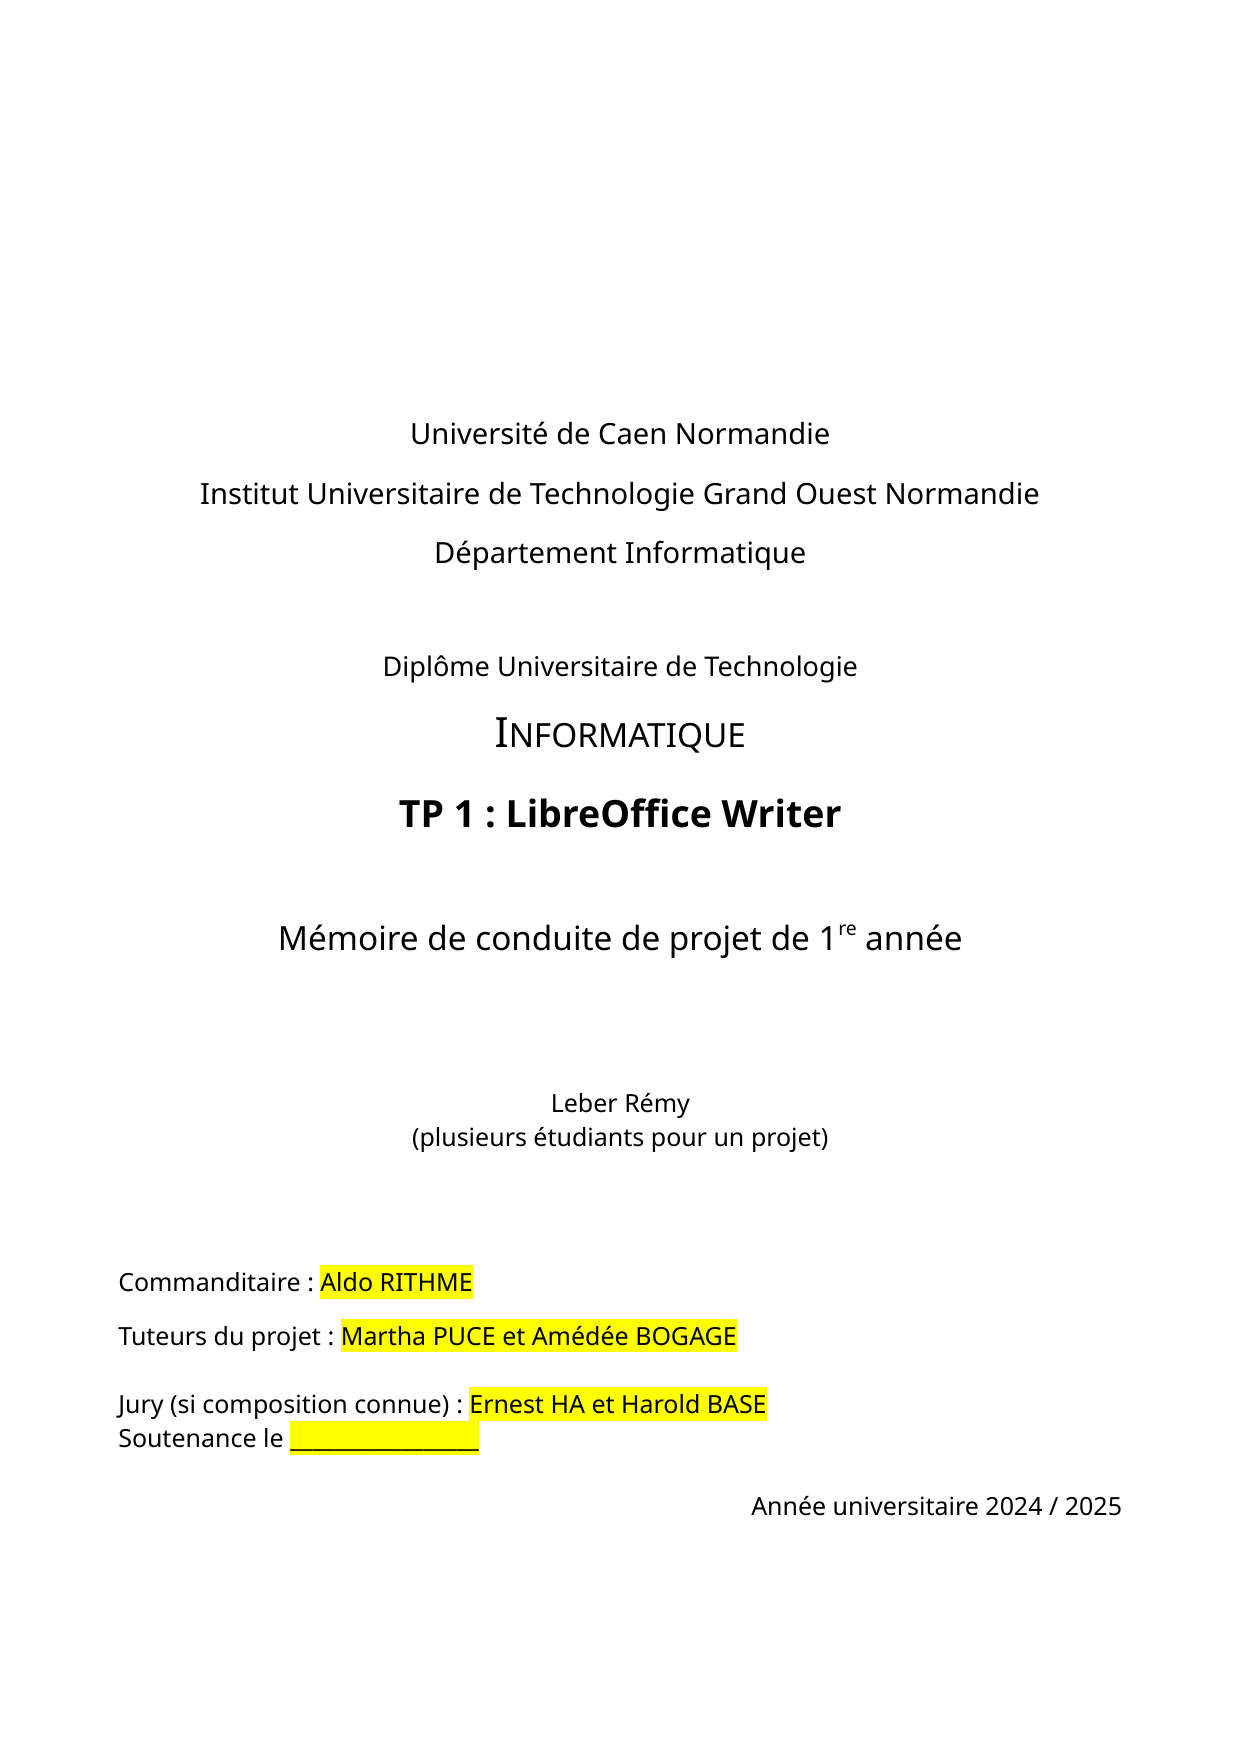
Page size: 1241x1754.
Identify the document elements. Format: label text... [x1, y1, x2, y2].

text Université de Caen Normandie [118, 413, 1122, 453]
text Jury (si composition connue) : Ernest HA et Harold BASE [118, 1387, 1122, 1421]
text Leber Rémy [118, 1085, 1122, 1119]
text Département Informatique [118, 532, 1122, 572]
text Diplôme Universitaire de Technologie [118, 647, 1122, 684]
text Mémoire de conduite de projet de 1re année [118, 915, 1122, 961]
text Commanditaire : Aldo RITHME [118, 1265, 1122, 1299]
text Année universitaire 2024 / 2025 [118, 1489, 1122, 1523]
text Soutenance le _________________ [118, 1421, 1122, 1455]
text TP 1 : LibreOffice Writer [118, 788, 1122, 839]
text Informatique [118, 702, 1122, 759]
text (plusieurs étudiants pour un projet) [118, 1119, 1122, 1153]
text Tuteurs du projet : Martha PUCE et Amédée BOGAGE [118, 1318, 1122, 1352]
text Institut Universitaire de Technologie Grand Ouest Normandie [118, 473, 1122, 513]
